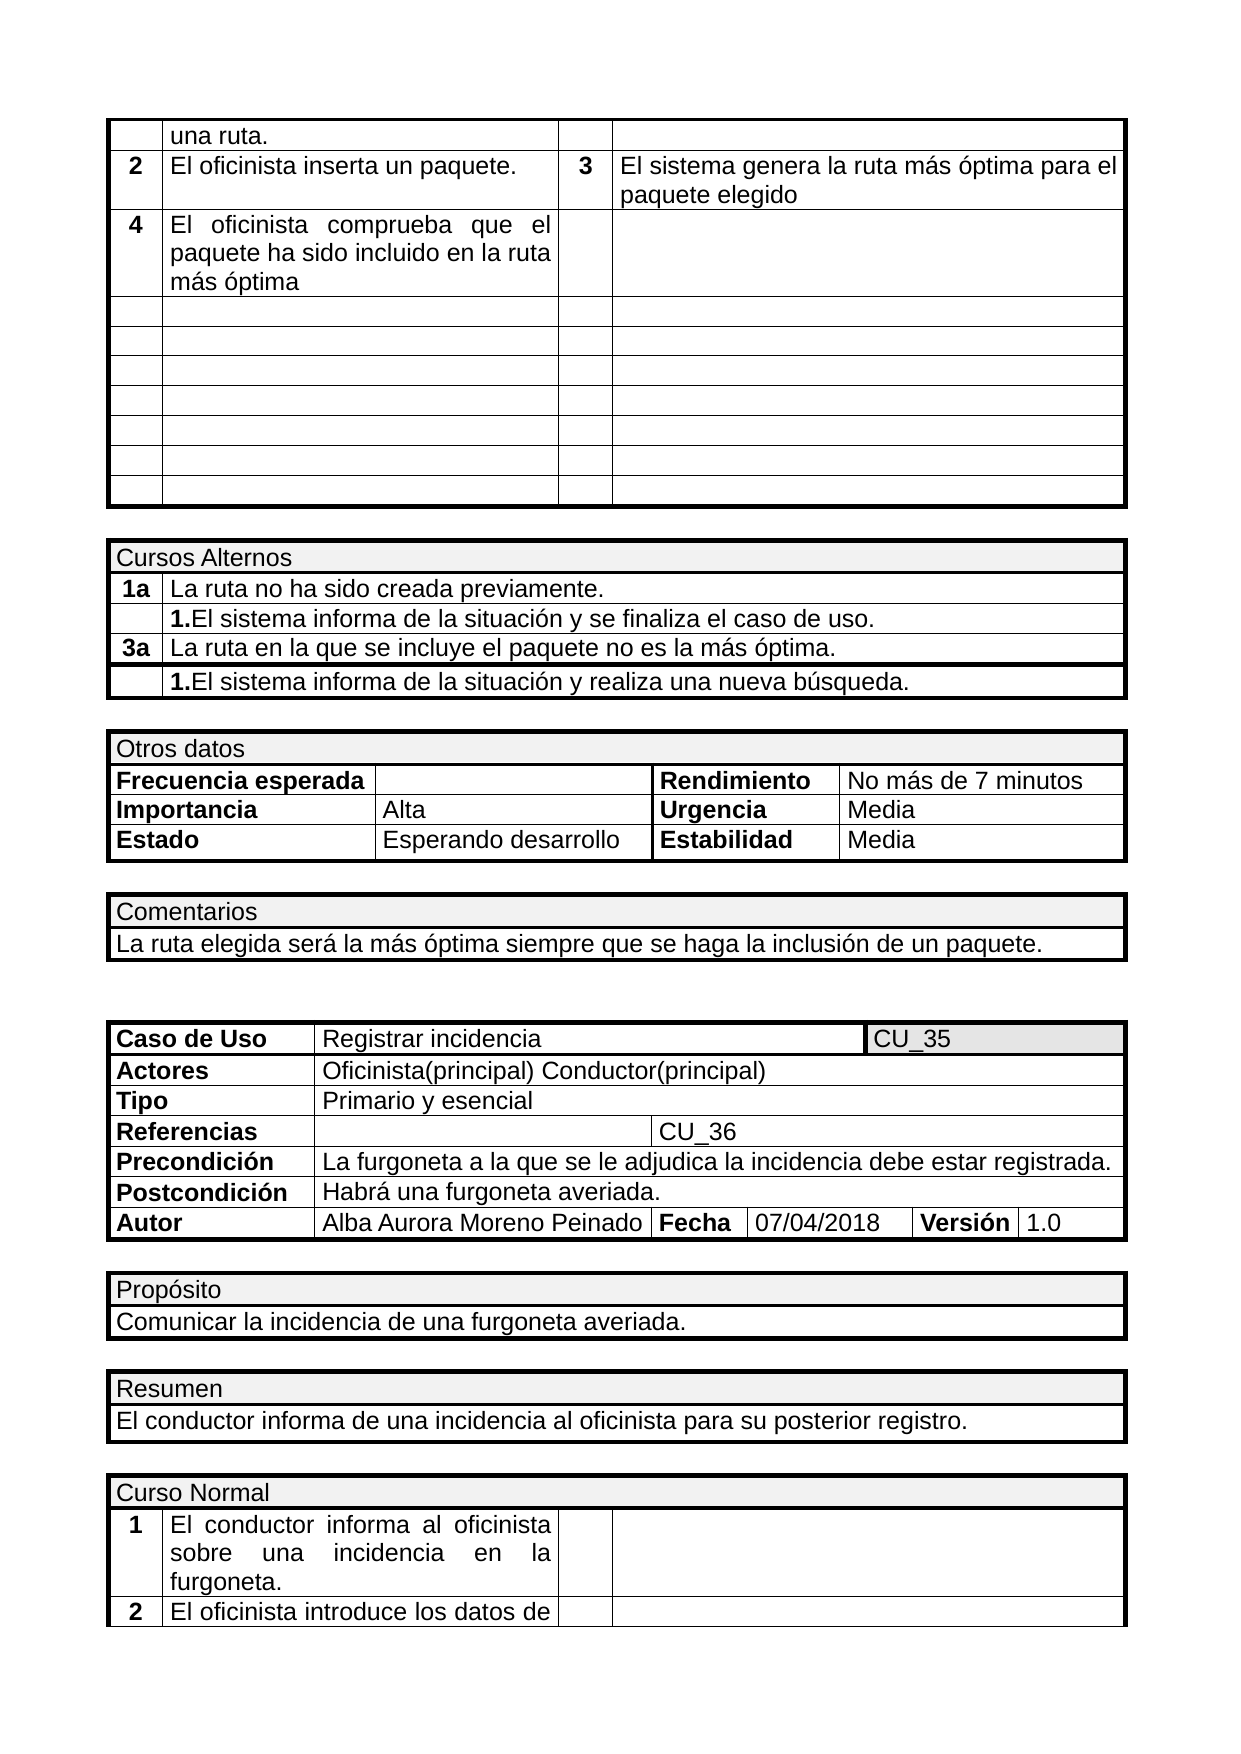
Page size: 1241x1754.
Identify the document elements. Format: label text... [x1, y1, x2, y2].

table_cell Habrá una furgoneta averiada. [315, 1177, 1123, 1207]
table_cell [111, 416, 162, 445]
table_cell La furgoneta a la que se le adjudica la incidencia debe estar registrada. [315, 1147, 1123, 1176]
table_cell [559, 327, 612, 355]
table_cell 1.El sistema informa de la situación y realiza una nueva búsqueda. [163, 667, 1123, 696]
table_cell [613, 210, 1123, 296]
table_cell El oficinista comprueba que el paquete ha sido incluido en la ruta más óptima [163, 210, 558, 296]
table_cell [111, 327, 162, 355]
table_cell El sistema genera la ruta más óptima para el paquete elegido [613, 151, 1123, 208]
table_cell [613, 121, 1123, 150]
table_cell Comunicar la incidencia de una furgoneta averiada. [111, 1307, 1123, 1336]
table_cell [613, 476, 1123, 504]
table_header Resumen [111, 1374, 1123, 1403]
table_cell [111, 297, 162, 326]
table_cell Alta [376, 795, 651, 824]
table_cell [111, 356, 162, 385]
table_cell [559, 416, 612, 445]
table_cell 1 [111, 1510, 162, 1596]
table_cell [163, 297, 558, 326]
table_cell El oficinista inserta un paquete. [163, 151, 558, 208]
table_cell [613, 446, 1123, 474]
table_cell [559, 476, 612, 504]
table_cell El oficinista introduce los datos de [163, 1597, 558, 1626]
table_header CU_35 [868, 1025, 1123, 1053]
table_cell [559, 386, 612, 415]
table_cell Alba Aurora Moreno Peinado [315, 1208, 651, 1237]
table_header Otros datos [111, 734, 1123, 762]
table_cell una ruta. [163, 121, 558, 150]
table_cell Actores [111, 1056, 314, 1085]
table_cell La ruta elegida será la más óptima siempre que se haga la inclusión de un paquete. [111, 929, 1123, 957]
table_cell [163, 476, 558, 504]
table_cell [559, 1597, 612, 1626]
table_cell [613, 327, 1123, 355]
table_cell Postcondición [111, 1177, 314, 1207]
table_cell 07/04/2018 [748, 1208, 912, 1237]
table_cell Esperando desarrollo [376, 825, 651, 859]
table_cell 3 [559, 151, 612, 208]
table_cell Estado [111, 825, 375, 859]
table_header Curso Normal [111, 1478, 1123, 1506]
table_cell [111, 446, 162, 474]
table_cell [163, 446, 558, 474]
table_cell [613, 386, 1123, 415]
table_cell [315, 1116, 651, 1146]
table_cell [163, 416, 558, 445]
table_cell La ruta no ha sido creada previamente. [163, 574, 1123, 603]
table_cell 3a [111, 634, 162, 662]
table_header Comentarios [111, 897, 1123, 926]
table_cell 4 [111, 210, 162, 296]
table_cell Autor [111, 1208, 314, 1237]
table_cell 1a [111, 574, 162, 603]
table_cell [559, 210, 612, 296]
table_cell El conductor informa al oficinista sobre una incidencia en la furgoneta. [163, 1510, 558, 1596]
table_cell Urgencia [654, 795, 839, 824]
table_cell [111, 667, 162, 696]
table_cell Importancia [111, 795, 375, 824]
table_cell Referencias [111, 1116, 314, 1146]
table_cell [613, 356, 1123, 385]
table_cell Versión [913, 1208, 1018, 1237]
table_header Caso de Uso [111, 1025, 314, 1053]
table_cell [163, 386, 558, 415]
table_cell [376, 766, 651, 794]
table_cell Frecuencia esperada [111, 766, 375, 794]
table_header Registrar incidencia [315, 1025, 863, 1053]
table_cell [613, 297, 1123, 326]
table_cell [111, 476, 162, 504]
table_cell [559, 297, 612, 326]
table_cell Estabilidad [654, 825, 839, 859]
table_cell [613, 1597, 1123, 1626]
table_cell Oficinista(principal) Conductor(principal) [315, 1056, 1123, 1085]
table_cell No más de 7 minutos [840, 766, 1123, 794]
table_cell [559, 356, 612, 385]
table_cell [111, 121, 162, 150]
table_cell Precondición [111, 1147, 314, 1176]
table_cell [559, 446, 612, 474]
table_cell [559, 121, 612, 150]
table_cell [111, 604, 162, 632]
table_header Cursos Alternos [111, 543, 1123, 571]
table_cell Fecha [652, 1208, 747, 1237]
table_cell [111, 386, 162, 415]
table_header Propósito [111, 1275, 1123, 1304]
table_cell CU_36 [652, 1116, 1123, 1146]
table_cell Media [840, 795, 1123, 824]
table_cell [163, 327, 558, 355]
table_cell Tipo [111, 1086, 314, 1115]
table_cell [163, 356, 558, 385]
table_cell La ruta en la que se incluye el paquete no es la más óptima. [163, 634, 1123, 662]
table_cell Media [840, 825, 1123, 859]
table_cell [559, 1510, 612, 1596]
table_cell [613, 1510, 1123, 1596]
table_cell 1.El sistema informa de la situación y se finaliza el caso de uso. [163, 604, 1123, 632]
table_cell [613, 416, 1123, 445]
table_cell 2 [111, 151, 162, 208]
table_cell 2 [111, 1597, 162, 1626]
table_cell El conductor informa de una incidencia al oficinista para su posterior registro. [111, 1406, 1123, 1439]
table_cell 1.0 [1019, 1208, 1123, 1237]
table_cell Primario y esencial [315, 1086, 1123, 1115]
table_cell Rendimiento [654, 766, 839, 794]
